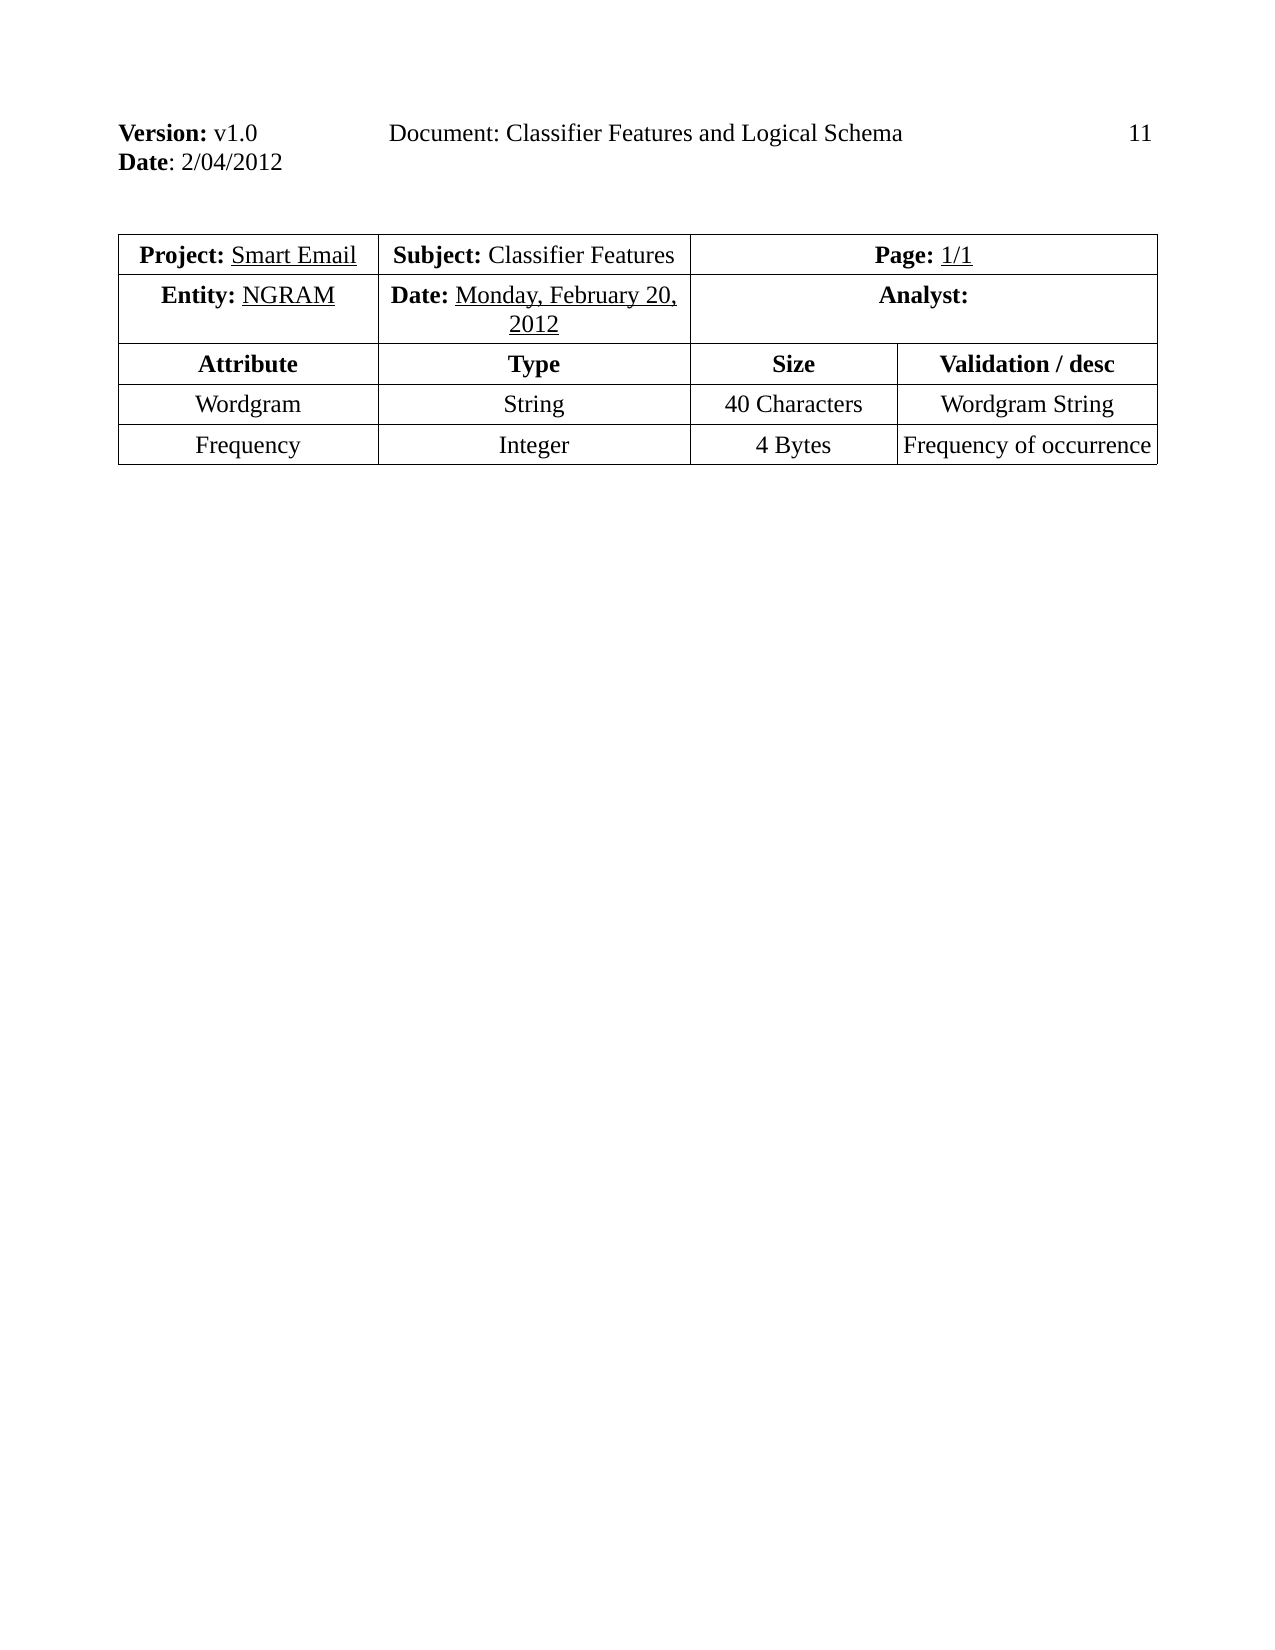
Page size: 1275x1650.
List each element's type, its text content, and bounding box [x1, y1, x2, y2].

table_cell 4 Bytes [691, 425, 897, 464]
table_cell Integer [379, 425, 690, 464]
table_header Page: 1/1 [691, 235, 1157, 274]
table_cell Frequency of occurrence [898, 425, 1157, 464]
table_cell Date: Monday, February 20, 2012 [379, 275, 690, 343]
table_cell String [379, 385, 690, 424]
table_cell 40 Characters [691, 385, 897, 424]
table_cell Wordgram [119, 385, 378, 424]
table_cell Attribute [119, 344, 378, 383]
table_cell Wordgram String [898, 385, 1157, 424]
table_cell Validation / desc [898, 344, 1157, 383]
table_cell Frequency [119, 425, 378, 464]
table_cell Type [379, 344, 690, 383]
table_cell Analyst: [691, 275, 1157, 343]
table_header Project: Smart Email [119, 235, 378, 274]
table_cell Size [691, 344, 897, 383]
table_cell Entity: NGRAM [119, 275, 378, 343]
table_header Subject: Classifier Features [379, 235, 690, 274]
